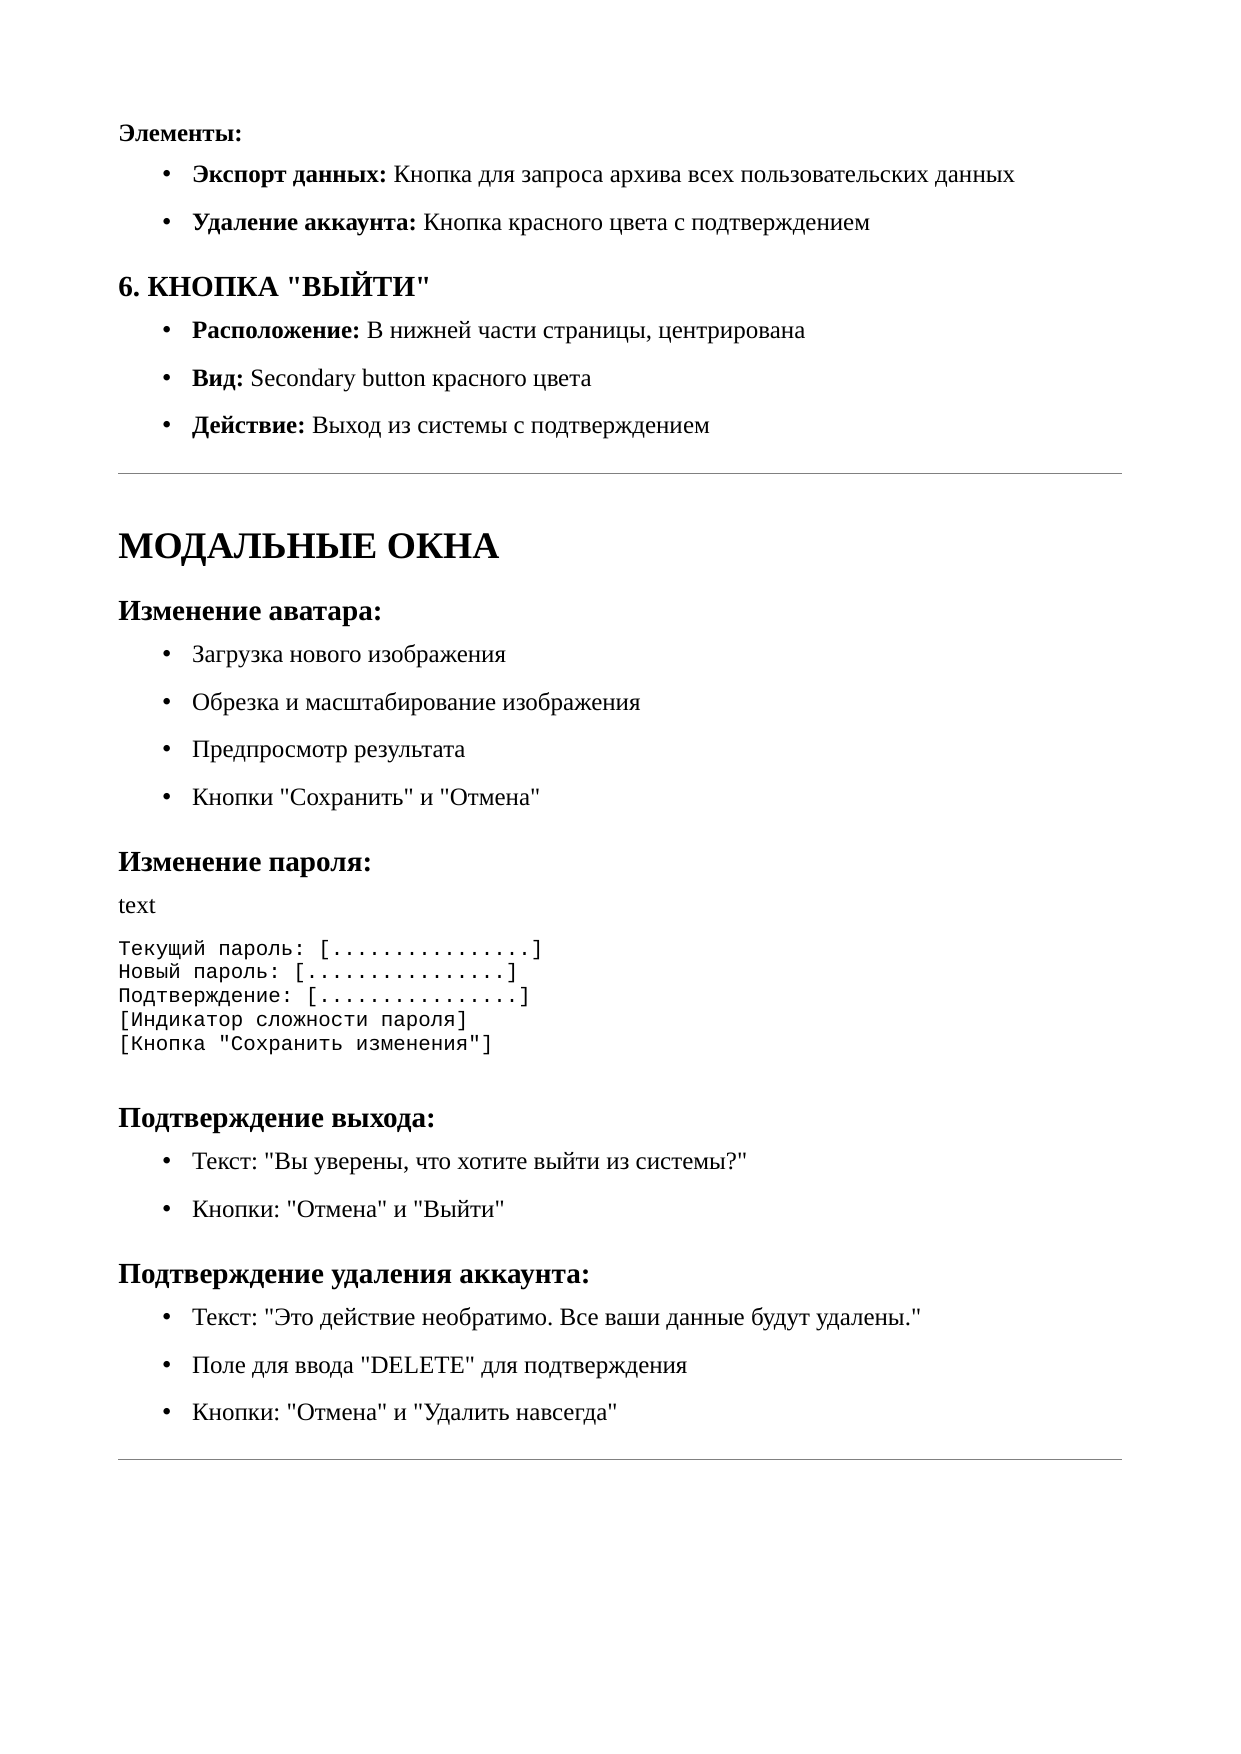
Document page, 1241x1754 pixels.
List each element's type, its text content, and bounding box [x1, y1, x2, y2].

list Кнопки: "Отмена" и "Удалить навсегда" [162, 1397, 1122, 1426]
list Кнопки: "Отмена" и "Выйти" [162, 1194, 1122, 1223]
list Текст: "Вы уверены, что хотите выйти из системы?" [162, 1146, 1122, 1175]
list Экспорт данных: Кнопка для запроса архива всех пользовательских данных [162, 159, 1122, 188]
subtitle 6. КНОПКА "ВЫЙТИ" [118, 269, 1122, 303]
list Предпросмотр результата [162, 734, 1122, 763]
text text [118, 890, 1122, 919]
list Текст: "Это действие необратимо. Все ваши данные будут удалены." [162, 1302, 1122, 1331]
subtitle Подтверждение удаления аккаунта: [118, 1256, 1122, 1289]
list Обрезка и масштабирование изображения [162, 687, 1122, 716]
subtitle Изменение пароля: [118, 844, 1122, 878]
list Действие: Выход из системы с подтверждением [162, 410, 1122, 439]
text [Индикатор сложности пароля] [118, 1009, 1122, 1032]
subtitle Подтверждение выхода: [118, 1100, 1122, 1134]
subtitle МОДАЛЬНЫЕ ОКНА [118, 523, 1122, 566]
text Новый пароль: [................] [118, 962, 1122, 985]
list Кнопки "Сохранить" и "Отмена" [162, 782, 1122, 811]
text Подтверждение: [................] [118, 985, 1122, 1009]
text [Кнопка "Сохранить изменения"] [118, 1032, 1122, 1056]
subtitle Изменение аватара: [118, 593, 1122, 627]
text Текущий пароль: [................] [118, 938, 1122, 962]
list Удаление аккаунта: Кнопка красного цвета с подтверждением [162, 207, 1122, 236]
subtitle Элементы: [118, 118, 1122, 147]
list Загрузка нового изображения [162, 639, 1122, 668]
list Поле для ввода "DELETE" для подтверждения [162, 1350, 1122, 1378]
list Вид: Secondary button красного цвета [162, 363, 1122, 392]
list Расположение: В нижней части страницы, центрирована [162, 315, 1122, 344]
